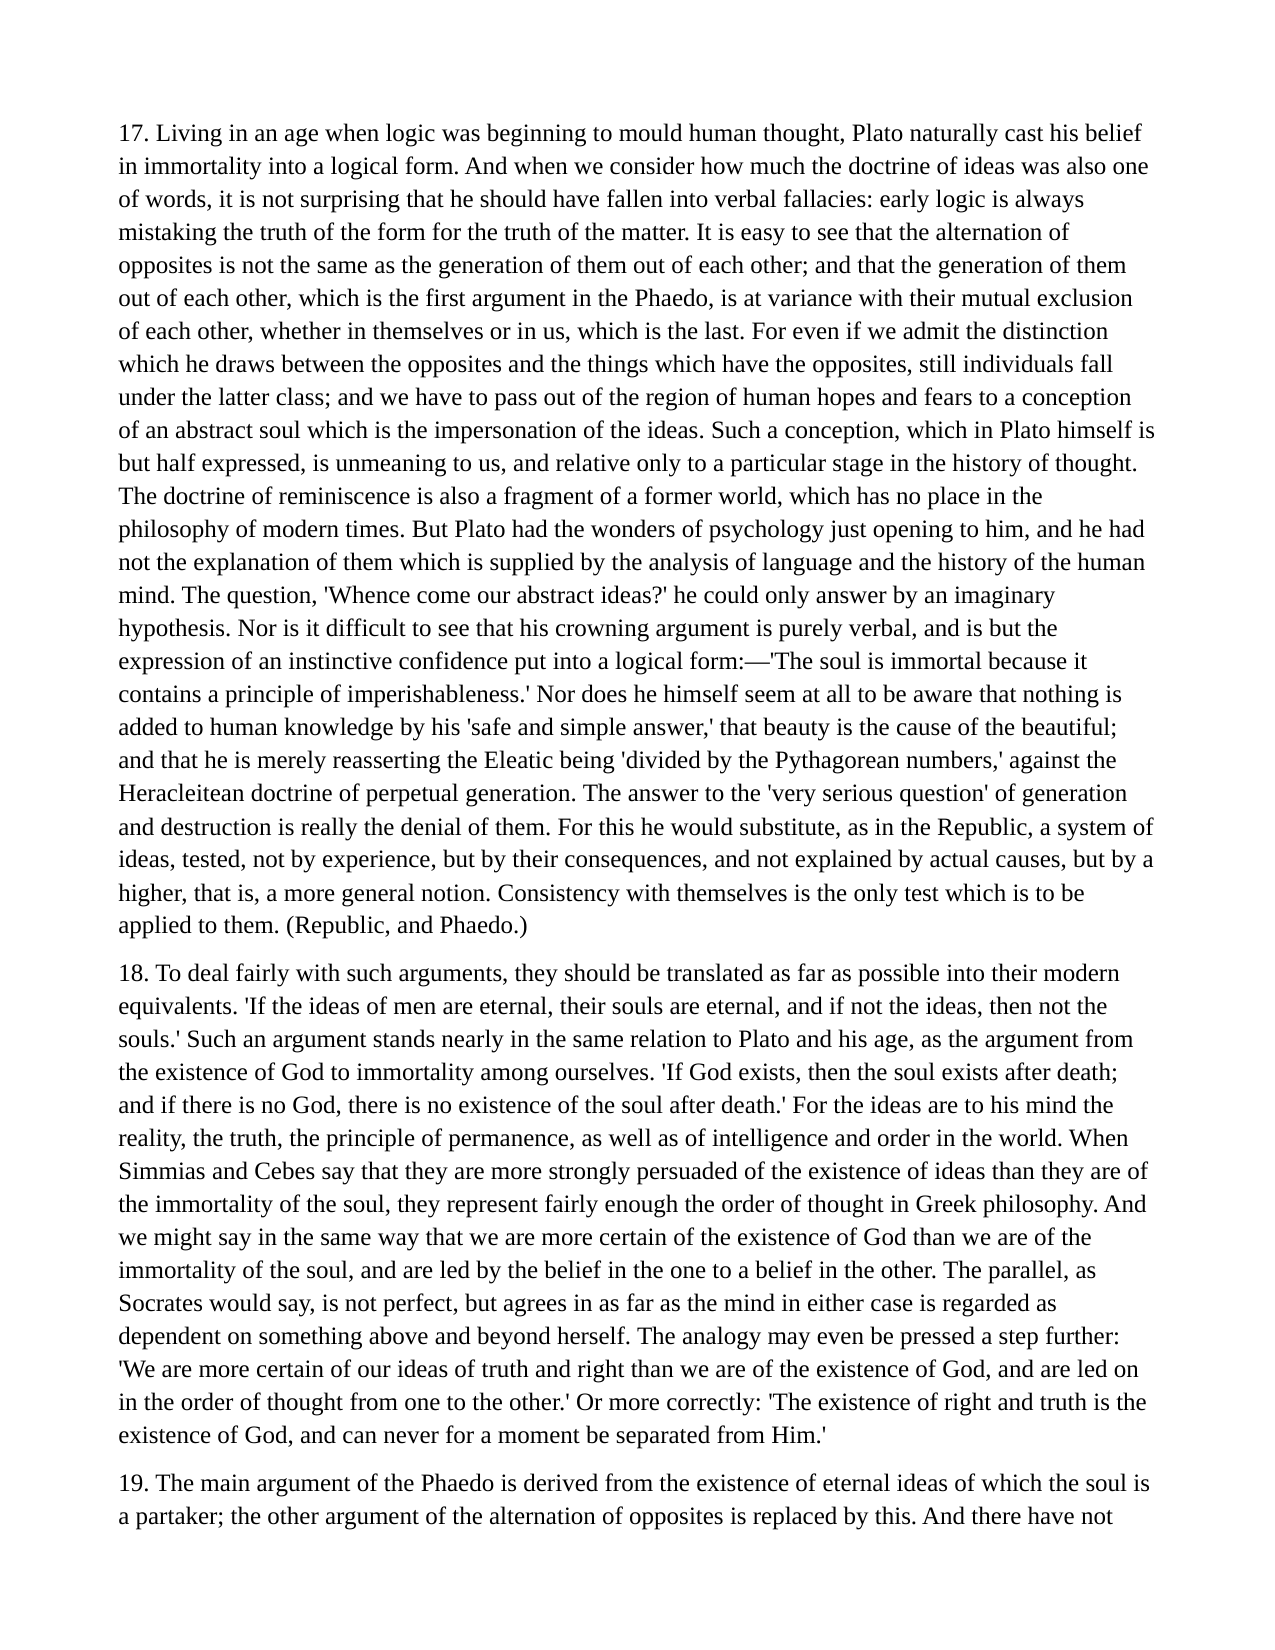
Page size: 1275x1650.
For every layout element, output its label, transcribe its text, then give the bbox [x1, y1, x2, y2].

text 17. Living in an age when logic was beginning to mould human thought, Plato naturally cast his belief in immortality into a logical form. And when we consider how much the doctrine of ideas was also one of words, it is not surprising that he should have fallen into verbal fallacies: early logic is always mistaking the truth of the form for the truth of the matter. It is easy to see that the alternation of opposites is not the same as the generation of them out of each other; and that the generation of them out of each other, which is the first argument in the Phaedo, is at variance with their mutual exclusion of each other, whether in themselves or in us, which is the last. For even if we admit the distinction which he draws between the opposites and the things which have the opposites, still individuals fall under the latter class; and we have to pass out of the region of human hopes and fears to a conception of an abstract soul which is the impersonation of the ideas. Such a conception, which in Plato himself is but half expressed, is unmeaning to us, and relative only to a particular stage in the history of thought. The doctrine of reminiscence is also a fragment of a former world, which has no place in the philosophy of modern times. But Plato had the wonders of psychology just opening to him, and he had not the explanation of them which is supplied by the analysis of language and the history of the human mind. The question, 'Whence come our abstract ideas?' he could only answer by an imaginary hypothesis. Nor is it difficult to see that his crowning argument is purely verbal, and is but the expression of an instinctive confidence put into a logical form:—'The soul is immortal because it contains a principle of imperishableness.' Nor does he himself seem at all to be aware that nothing is added to human knowledge by his 'safe and simple answer,' that beauty is the cause of the beautiful; and that he is merely reasserting the Eleatic being 'divided by the Pythagorean numbers,' against the Heracleitean doctrine of perpetual generation. The answer to the 'very serious question' of generation and destruction is really the denial of them. For this he would substitute, as in the Republic, a system of ideas, tested, not by experience, but by their consequences, and not explained by actual causes, but by a higher, that is, a more general notion. Consistency with themselves is the only test which is to be applied to them. (Republic, and Phaedo.) [118, 118, 1157, 939]
text 18. To deal fairly with such arguments, they should be translated as far as possible into their modern equivalents. 'If the ideas of men are eternal, their souls are eternal, and if not the ideas, then not the souls.' Such an argument stands nearly in the same relation to Plato and his age, as the argument from the existence of God to immortality among ourselves. 'If God exists, then the soul exists after death; and if there is no God, there is no existence of the soul after death.' For the ideas are to his mind the reality, the truth, the principle of permanence, as well as of intelligence and order in the world. When Simmias and Cebes say that they are more strongly persuaded of the existence of ideas than they are of the immortality of the soul, they represent fairly enough the order of thought in Greek philosophy. And we might say in the same way that we are more certain of the existence of God than we are of the immortality of the soul, and are led by the belief in the one to a belief in the other. The parallel, as Socrates would say, is not perfect, but agrees in as far as the mind in either case is regarded as dependent on something above and beyond herself. The analogy may even be pressed a step further: 'We are more certain of our ideas of truth and right than we are of the existence of God, and are led on in the order of thought from one to the other.' Or more correctly: 'The existence of right and truth is the existence of God, and can never for a moment be separated from Him.' [118, 958, 1157, 1449]
text 19. The main argument of the Phaedo is derived from the existence of eternal ideas of which the soul is a partaker; the other argument of the alternation of opposites is replaced by this. And there have not [118, 1468, 1157, 1530]
